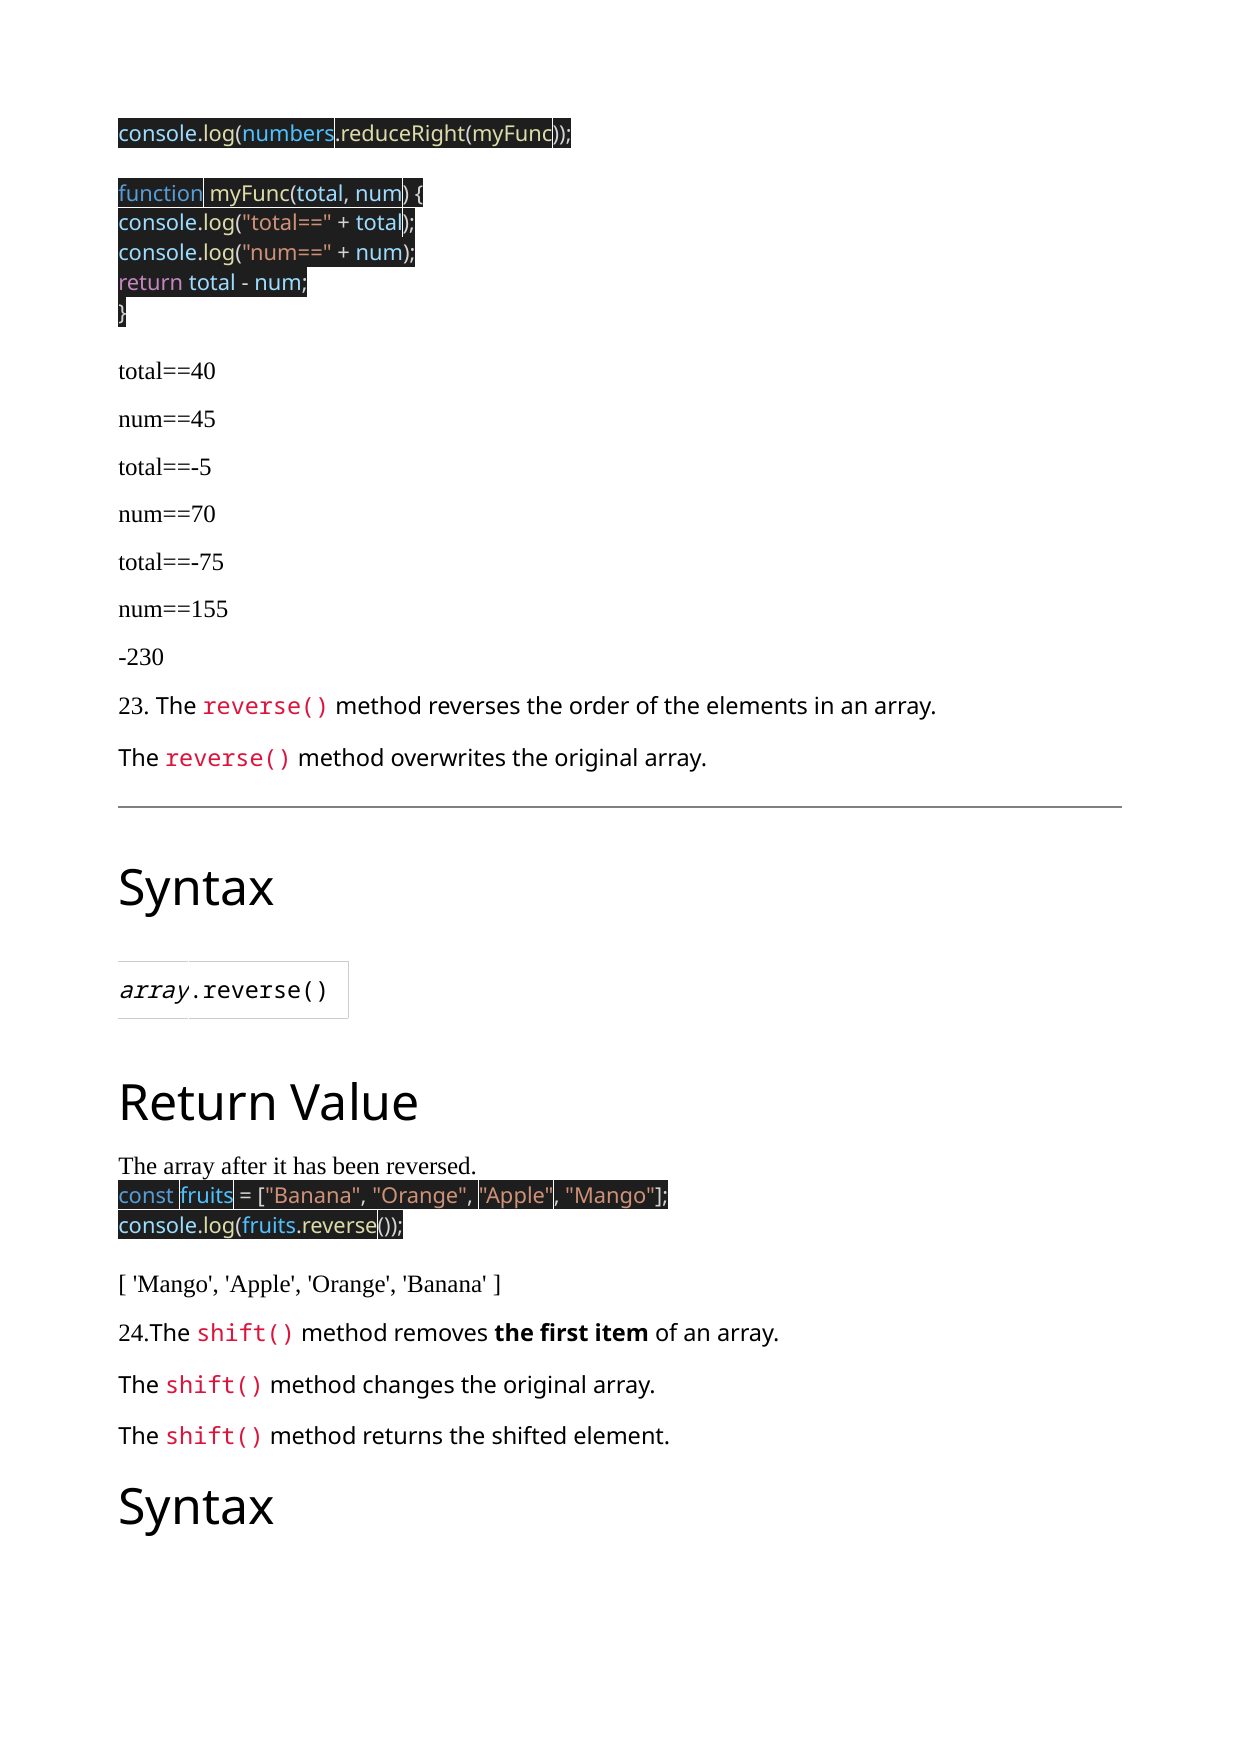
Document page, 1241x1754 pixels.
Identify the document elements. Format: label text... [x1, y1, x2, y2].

text num==70 [118, 499, 1122, 528]
text The reverse() method overwrites the original array. [118, 741, 1122, 773]
subtitle Syntax [118, 852, 1122, 920]
text const fruits = ["Banana", "Orange", "Apple", "Mango"]; [118, 1180, 1122, 1209]
text total==40 [118, 356, 1122, 385]
text total==-75 [118, 547, 1122, 576]
text } [118, 297, 1122, 327]
text [349, 961, 1122, 1018]
text The shift() method changes the original array. [118, 1368, 1122, 1400]
text num==45 [118, 404, 1122, 433]
text console.log("num==" + num); [118, 237, 1122, 267]
text function myFunc(total, num) { [118, 178, 1122, 207]
text total==-5 [118, 452, 1122, 480]
text console.log("total==" + total); [118, 207, 1122, 237]
text console.log(fruits.reverse()); [118, 1209, 1122, 1239]
text num==155 [118, 594, 1122, 623]
text console.log(numbers.reduceRight(myFunc)); [118, 118, 1122, 148]
text array.reverse() [118, 962, 348, 1018]
text return total - num; [118, 267, 1122, 297]
text 24.The shift() method removes the first item of an array. [118, 1317, 1122, 1349]
text The shift() method returns the shifted element. [118, 1419, 1122, 1451]
text 23. The reverse() method reverses the order of the elements in an array. [118, 689, 1122, 722]
text Syntax [118, 1471, 1122, 1539]
text -230 [118, 642, 1122, 671]
table_header The array after it has been reversed. [118, 1151, 492, 1180]
subtitle Return Value [118, 1067, 1122, 1135]
text [ 'Mango', 'Apple', 'Orange', 'Banana' ] [118, 1269, 1122, 1298]
